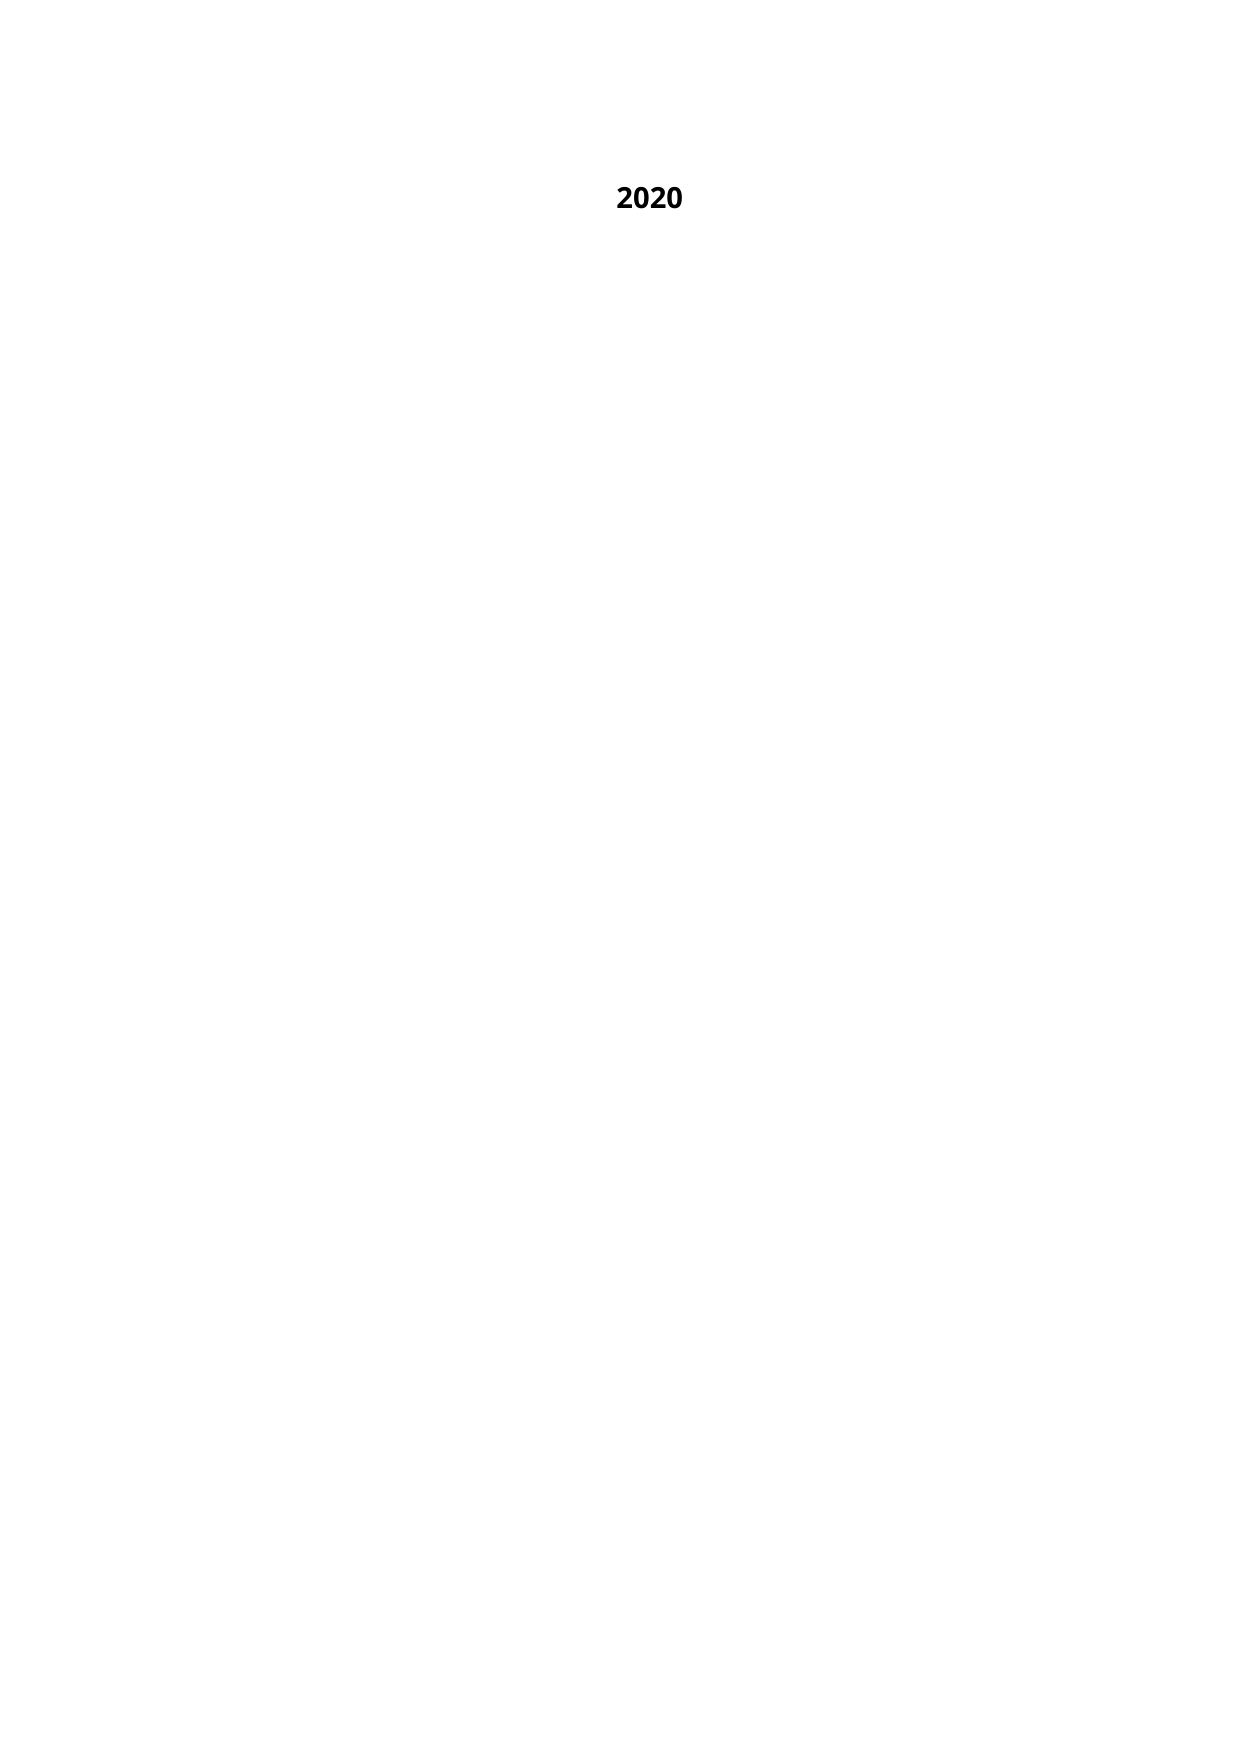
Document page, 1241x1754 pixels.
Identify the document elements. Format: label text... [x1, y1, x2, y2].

text 2020 [177, 177, 1122, 217]
